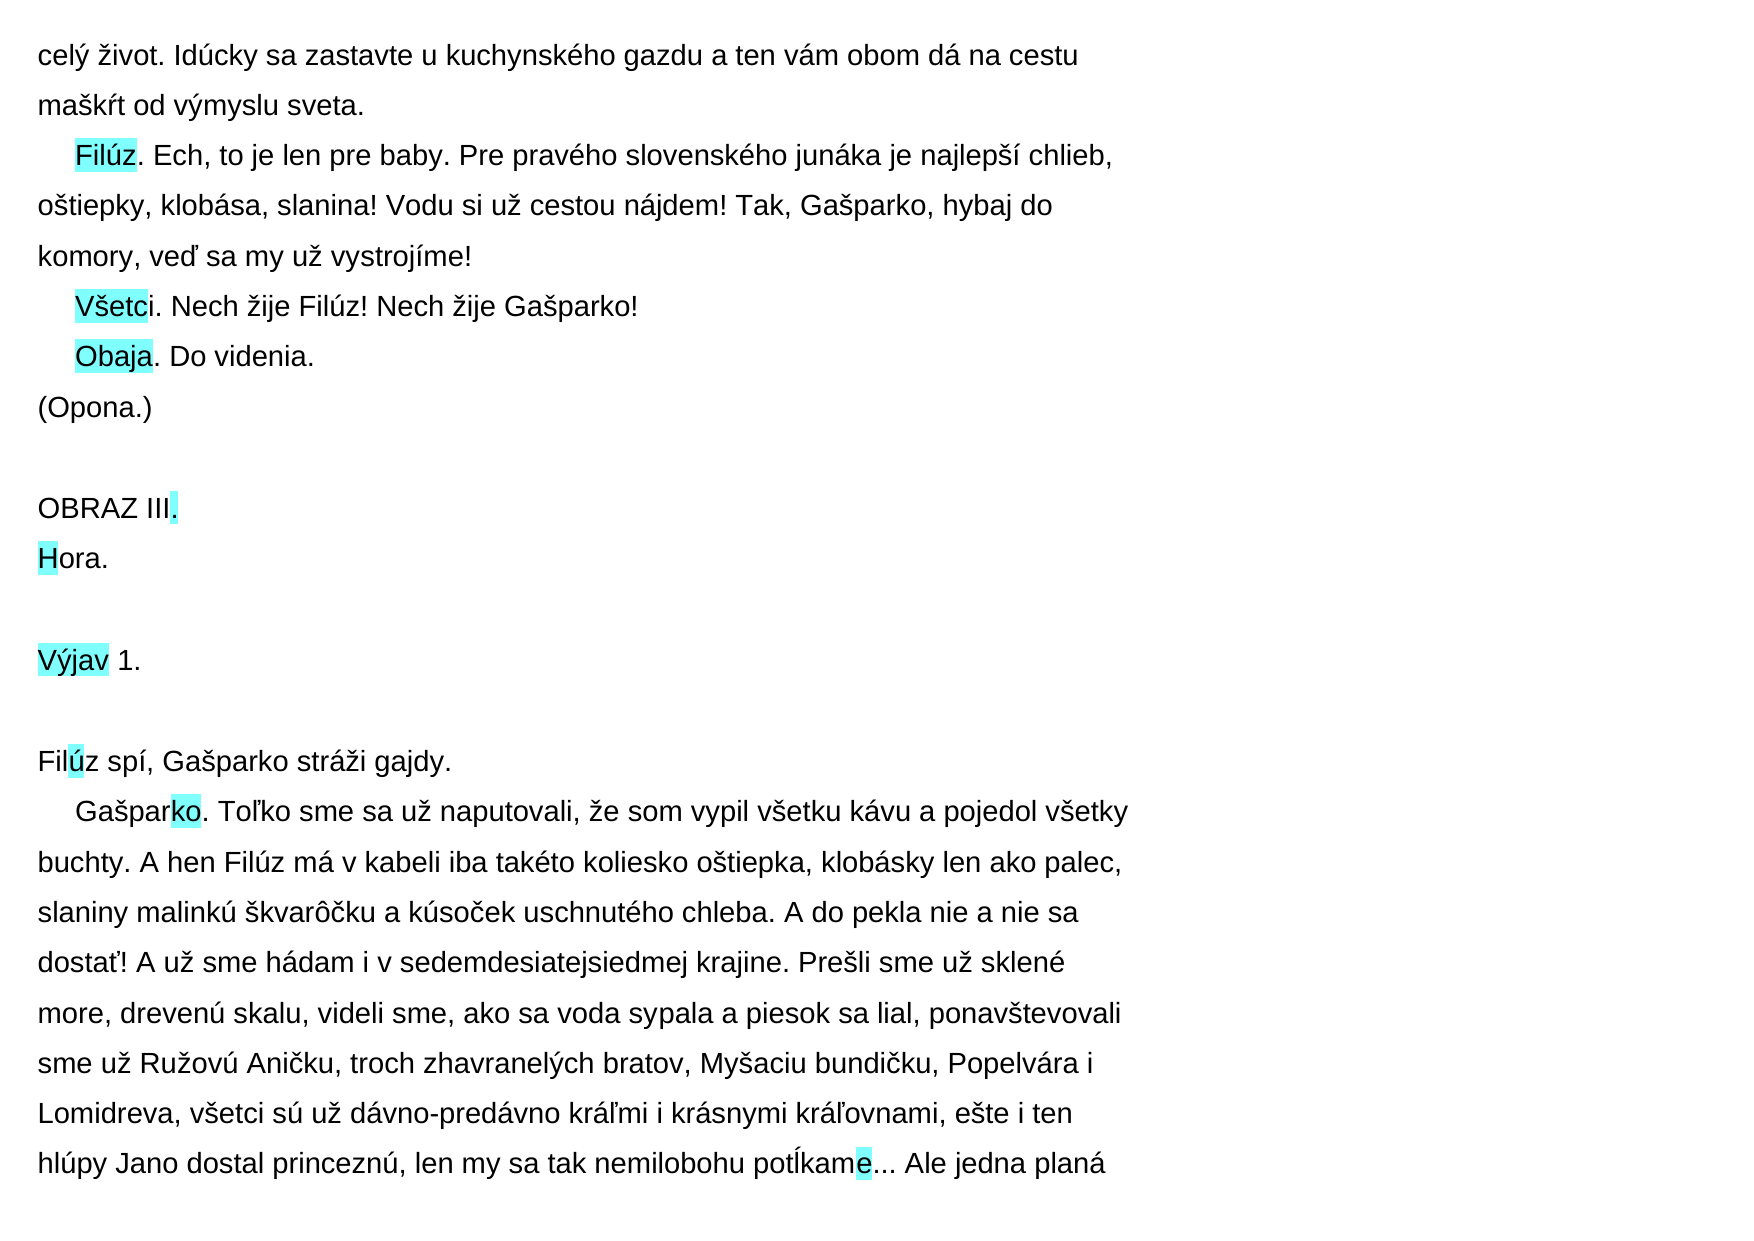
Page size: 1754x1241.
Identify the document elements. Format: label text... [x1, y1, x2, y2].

text Filúz spí, Gašparko stráži gajdy. [37, 744, 1130, 778]
text Obaja. Do videnia. [37, 339, 1130, 373]
text Všetci. Nech žije Filúz! Nech žije Gašparko! [37, 289, 1130, 323]
text Filúz. Ech, to je len pre baby. Pre pravého slovenského junáka je najlepší chlieb, oštiepky, klobása, slanina! Vodu si už cestou nájdem! Tak, Gašparko, hybaj do komory, veď sa my už vy­strojíme! [37, 138, 1130, 272]
text Gašparko. Toľko sme sa už naputovali, že som vypil všetku kávu a pojedol všetky buchty. A hen Filúz má v kabeli iba takéto koliesko oštiepka, klobásky len ako palec, slaniny malinkú škvarôčku a kúsoček uschnutého chleba. A do pekla nie a nie sa dostať! A už sme hádam i v sedemdesiatejsiedmej krajine. Prešli sme už sklené more, drevenú skalu, videli sme, ako sa voda sy­pala a piesok sa lial, ponavštevovali sme už Ru­žovú Aničku, troch zhavranelých bratov, Myšaciu bundičku, Popelvára i Lomidreva, všetci sú už dávno-predávno kráľmi i krásnymi kráľovnami, ešte i ten hlúpy Jano dostal princeznú, len my sa tak nemilobohu potĺkame... Ale jedna planá [37, 794, 1130, 1180]
text Hora. [37, 541, 1130, 575]
text (Opona.) [37, 390, 1130, 423]
text celý život. Idúcky sa zastavte u kuchynského gazdu a ten vám obom dá na cestu maškŕt od vý­myslu sveta. [37, 37, 1130, 121]
text OBRAZ III. [37, 491, 1130, 524]
text Výjav 1. [37, 643, 1130, 676]
